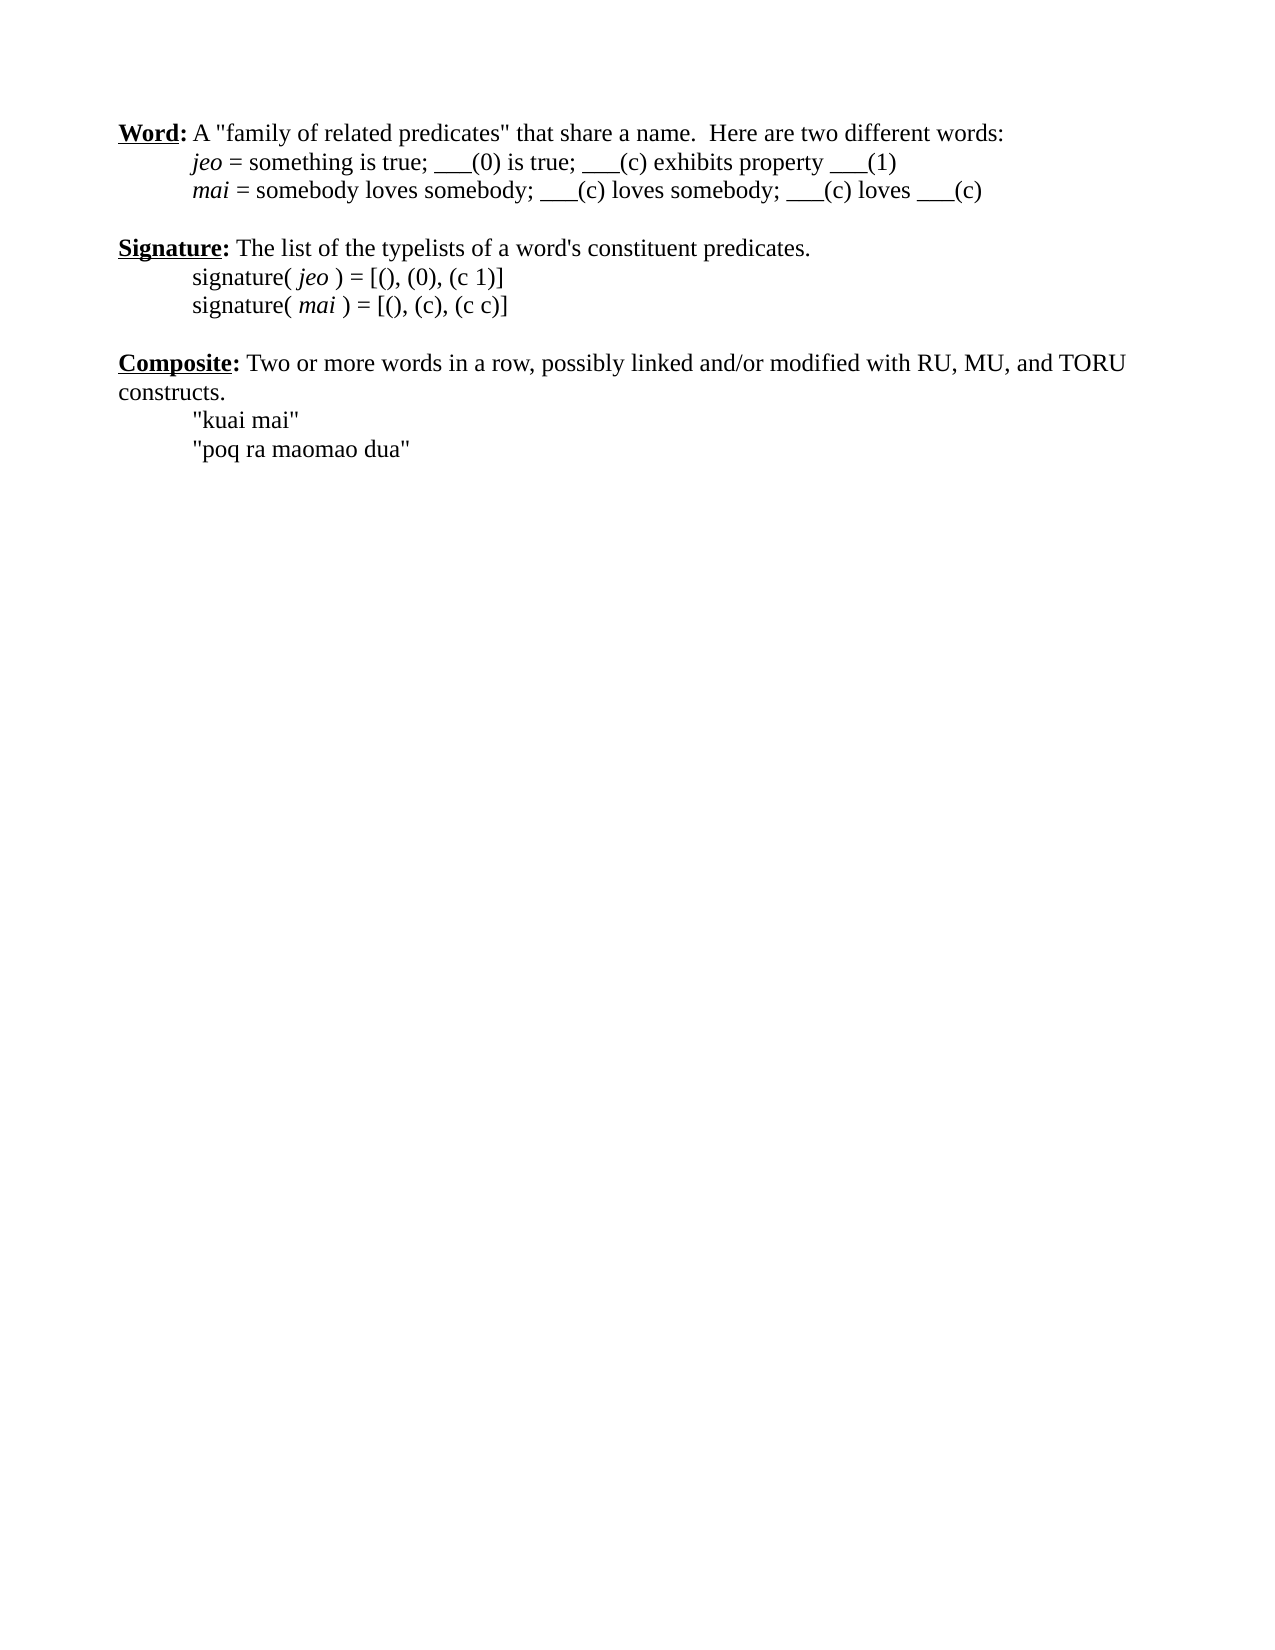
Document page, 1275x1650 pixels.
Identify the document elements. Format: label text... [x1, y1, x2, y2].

text Word: A "family of related predicates" that share a name. Here are two different words: [118, 118, 1157, 147]
text signature( jeo ) = [(), (0), (c 1)] [118, 262, 1157, 291]
text "kuai mai" [118, 406, 1157, 434]
text signature( mai ) = [(), (c), (c c)] [118, 291, 1157, 319]
text Composite: Two or more words in a row, possibly linked and/or modified with RU, MU, and TORU constructs. [118, 348, 1157, 406]
text jeo = something is true; ___(0) is true; ___(c) exhibits property ___(1) [118, 147, 1157, 176]
text mai = somebody loves somebody; ___(c) loves somebody; ___(c) loves ___(c) [118, 176, 1157, 204]
text "poq ra maomao dua" [118, 434, 1157, 463]
text Signature: The list of the typelists of a word's constituent predicates. [118, 233, 1157, 262]
